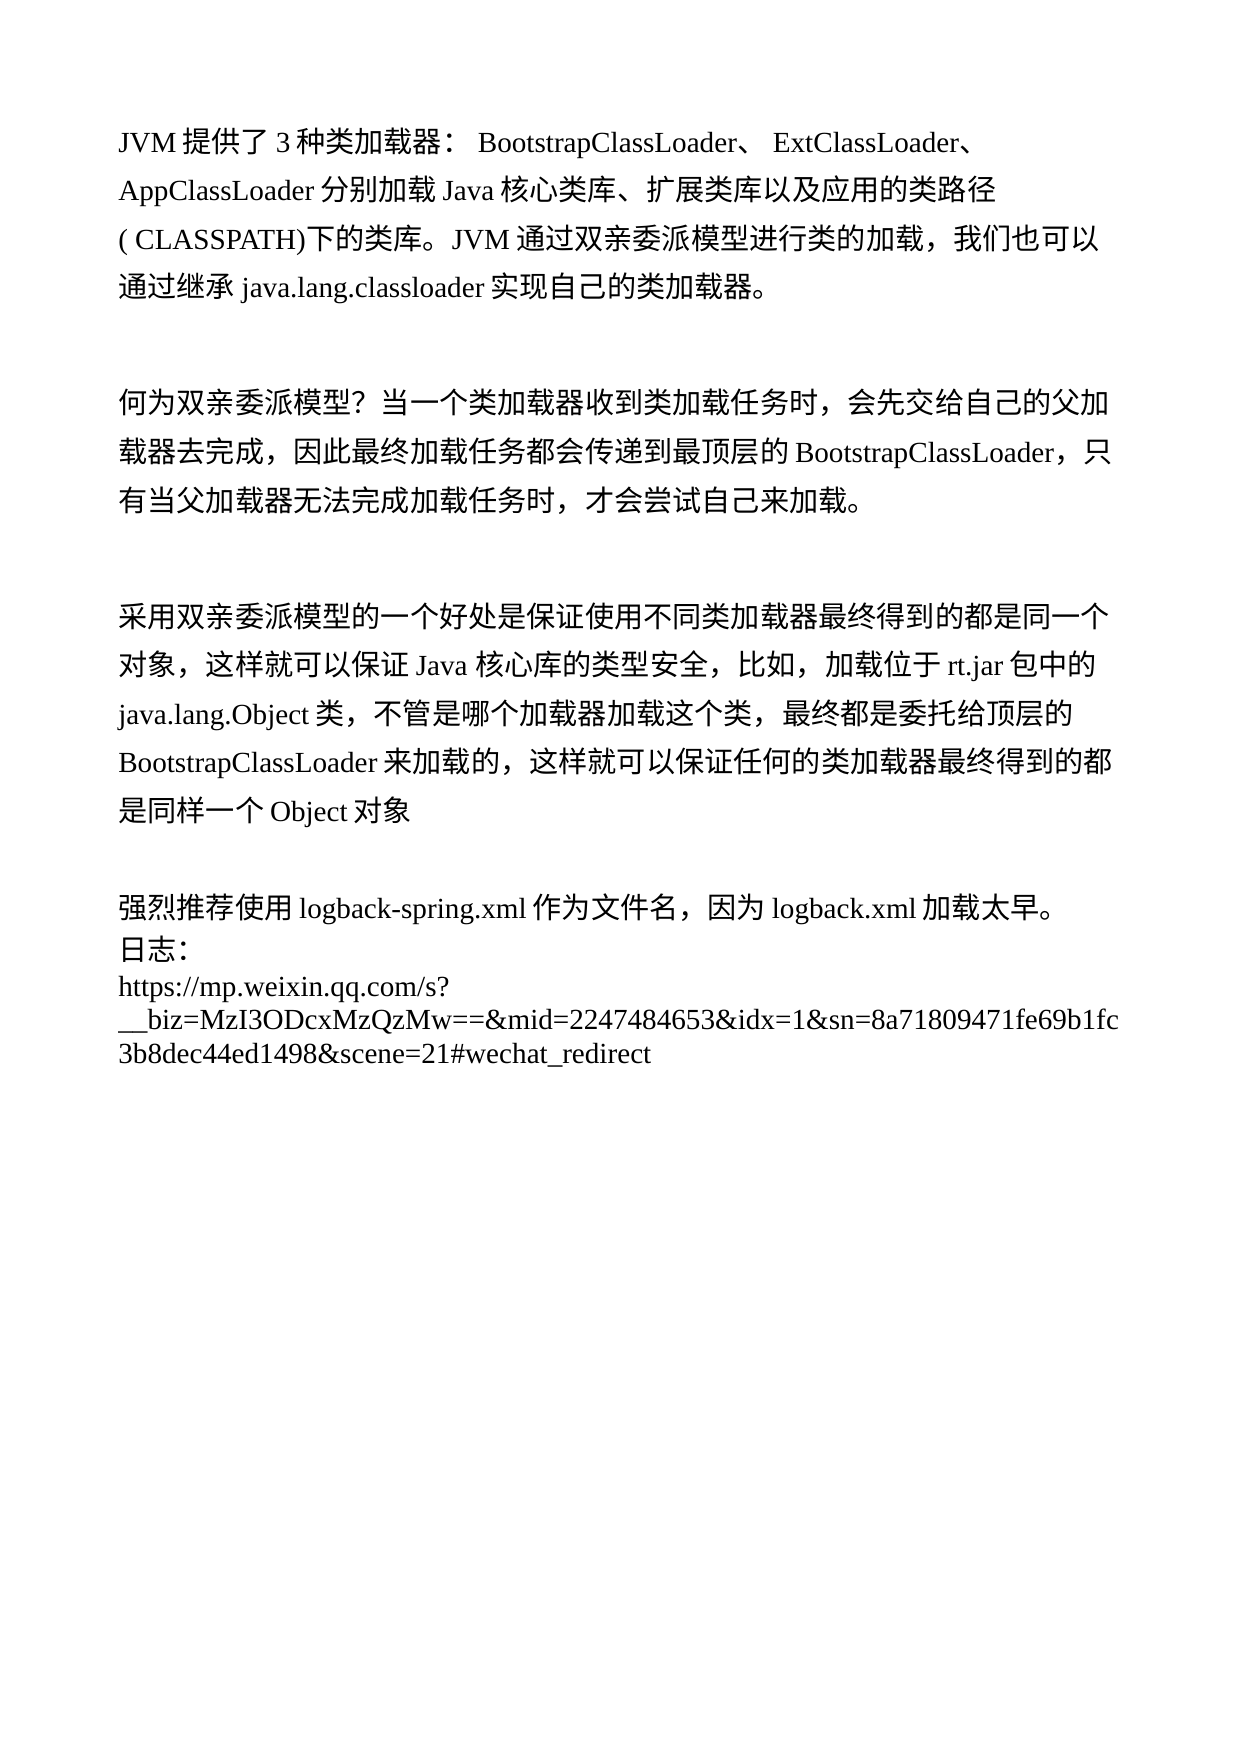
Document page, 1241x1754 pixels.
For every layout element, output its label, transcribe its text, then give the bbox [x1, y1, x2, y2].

text 日志： [118, 926, 1122, 969]
text https://mp.weixin.qq.com/s?__biz=MzI3ODcxMzQzMw==&mid=2247484653&idx=1&sn=8a71809471fe69b1fc3b8dec44ed1498&scene=21#wechat_redirect [118, 969, 1122, 1069]
text JVM提供了3种类加载器： BootstrapClassLoader、 ExtClassLoader、 AppClassLoader分别加载Java核心类库、扩展类库以及应用的类路径( CLASSPATH)下的类库。JVM通过双亲委派模型进行类的加载，我们也可以通过继承 java.lang.classloader实现自己的类加载器。 [118, 118, 1122, 306]
text 何为双亲委派模型？当一个类加载器收到类加载任务时，会先交给自己的父加载器去完成，因此最终加载任务都会传递到最顶层的BootstrapClassLoader，只有当父加载器无法完成加载任务时，才会尝试自己来加载。 [118, 380, 1122, 519]
text 采用双亲委派模型的一个好处是保证使用不同类加载器最终得到的都是同一个对象，这样就可以保证Java 核心库的类型安全，比如，加载位于rt.jar包中的 java.lang.Object类，不管是哪个加载器加载这个类，最终都是委托给顶层的BootstrapClassLoader来加载的，这样就可以保证任何的类加载器最终得到的都是同样一个Object对象 [118, 593, 1122, 830]
text 强烈推荐使用logback-spring.xml作为文件名，因为logback.xml加载太早。 [118, 884, 1122, 926]
